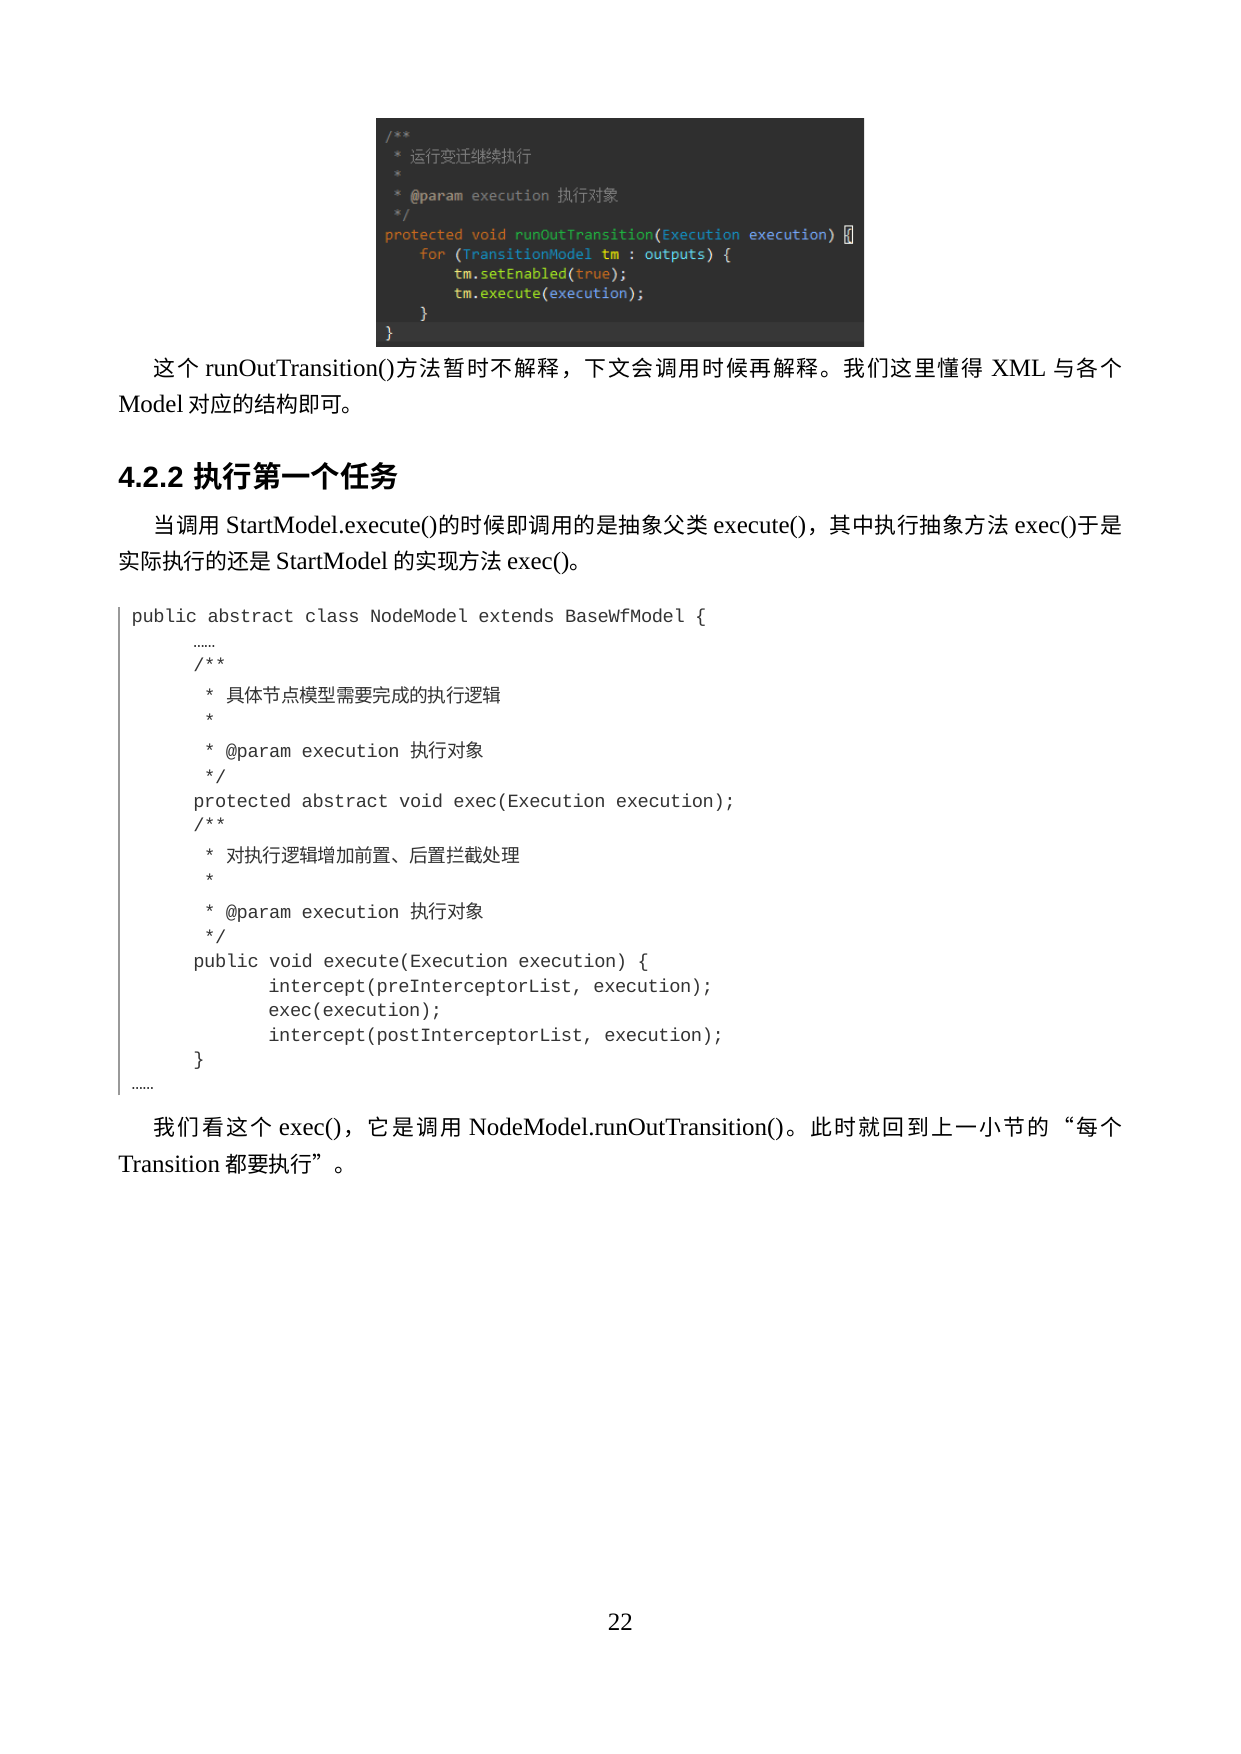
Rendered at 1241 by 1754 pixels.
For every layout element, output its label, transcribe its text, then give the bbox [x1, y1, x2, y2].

text */ [120, 928, 1122, 949]
text */ [120, 767, 1122, 789]
picture [376, 118, 865, 347]
text * @param execution 执行对象 [120, 736, 1122, 763]
text 当调用StartModel.execute()的时候即调用的是抽象父类execute()，其中执行抽象方法exec()于是实际执行的还是StartModel的实现方法exec()。 [118, 508, 1122, 576]
text protected abstract void exec(Execution execution); [120, 792, 1122, 813]
text * [120, 712, 1122, 733]
text /** [120, 656, 1122, 677]
subtitle 执行第一个任务 [118, 453, 1122, 496]
text 我们看这个exec()，它是调用NodeModel.runOutTransition()。此时就回到上一小节的“每个Transition都要执行”。 [118, 1110, 1122, 1178]
text …… [120, 1074, 1122, 1095]
text exec(execution); [120, 1001, 1122, 1022]
text * 具体节点模型需要完成的执行逻辑 [120, 680, 1122, 708]
text * [120, 872, 1122, 893]
text } [120, 1050, 1122, 1071]
text public abstract class NodeModel extends BaseWfModel { [120, 607, 1122, 628]
text * @param execution 执行对象 [120, 896, 1122, 924]
text 这个runOutTransition()方法暂时不解释，下文会调用时候再解释。我们这里懂得XML与各个Model对应的结构即可。 [118, 118, 1122, 419]
text …… [120, 631, 1122, 653]
text * 对执行逻辑增加前置、后置拦截处理 [120, 841, 1122, 868]
text intercept(postInterceptorList, execution); [120, 1025, 1122, 1047]
text public void execute(Execution execution) { [120, 952, 1122, 973]
text intercept(preInterceptorList, execution); [120, 977, 1122, 998]
text /** [120, 816, 1122, 837]
